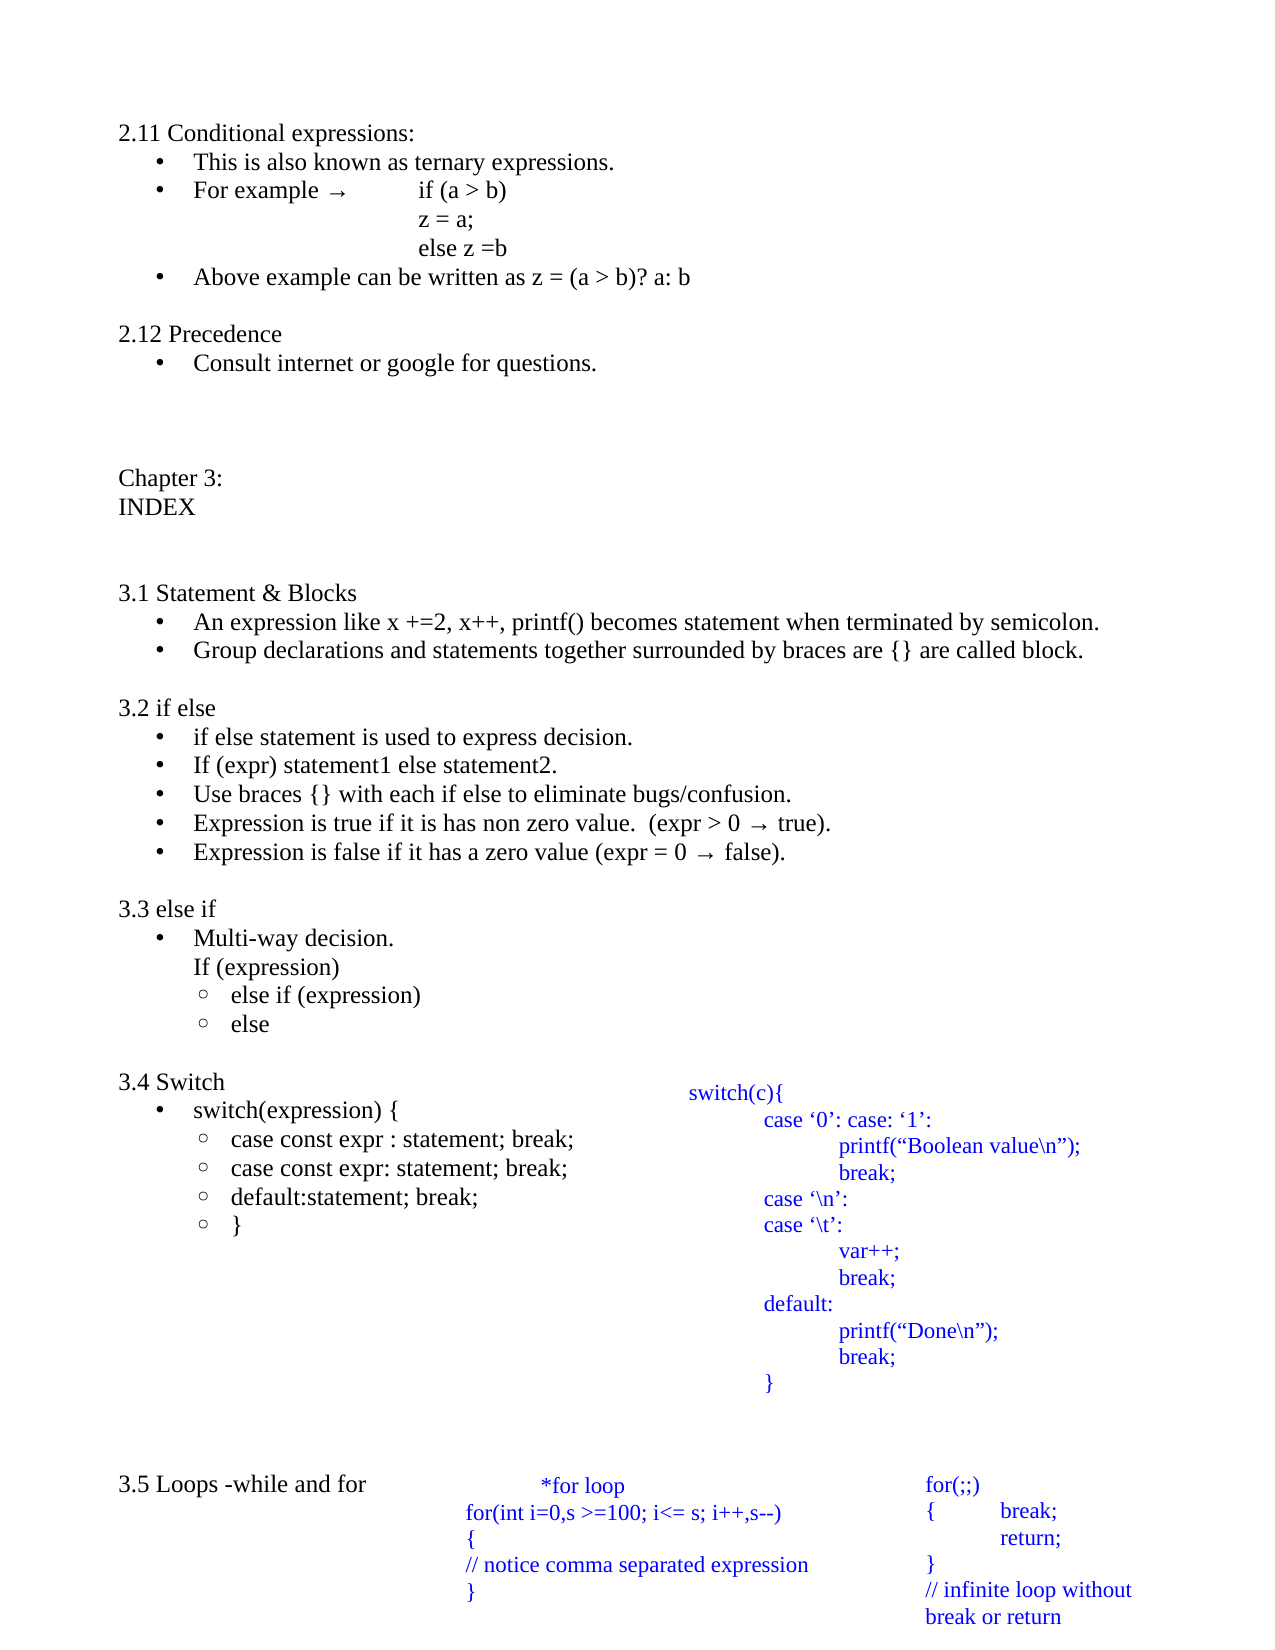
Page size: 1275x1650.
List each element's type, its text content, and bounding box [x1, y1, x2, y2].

text 3.1 Statement & Blocks [118, 578, 1157, 607]
list Expression is true if it is has non zero value. (expr > 0 → true). [156, 808, 1157, 837]
list default:statement; break; [193, 1182, 1157, 1211]
list For example → if (a > b) z = a; else z =b [156, 176, 1157, 262]
text 3.3 else if [118, 894, 1157, 923]
list Use braces {} with each if else to eliminate bugs/confusion. [156, 779, 1157, 808]
list case const expr: statement; break; [193, 1153, 1157, 1182]
list Above example can be written as z = (a > b)? a: b [156, 262, 1157, 291]
list else [193, 1009, 1157, 1038]
list If (expr) statement1 else statement2. [156, 751, 1157, 779]
list if else statement is used to express decision. [156, 722, 1157, 751]
text Chapter 3: [118, 463, 1157, 492]
list } [193, 1211, 1157, 1239]
list else if (expression) [193, 981, 1157, 1009]
text 2.11 Conditional expressions: [118, 118, 1157, 147]
text 3.2 if else [118, 693, 1157, 722]
list An expression like x +=2, x++, printf() becomes statement when terminated by semicolon. [156, 607, 1157, 636]
list switch(expression) { [156, 1096, 1157, 1124]
text 3.4 Switch [118, 1067, 1157, 1096]
text 3.5 Loops -while and for [118, 1469, 1157, 1498]
list This is also known as ternary expressions. [156, 147, 1157, 176]
list Group declarations and statements together surrounded by braces are {} are called block. [156, 636, 1157, 664]
text INDEX [118, 492, 1157, 521]
text 2.12 Precedence [118, 319, 1157, 348]
list Multi-way decision. [156, 923, 1157, 952]
list If (expression) [156, 952, 1157, 981]
list case const expr : statement; break; [193, 1124, 1157, 1153]
list Expression is false if it has a zero value (expr = 0 → false). [156, 837, 1157, 866]
list Consult internet or google for questions. [156, 348, 1157, 377]
